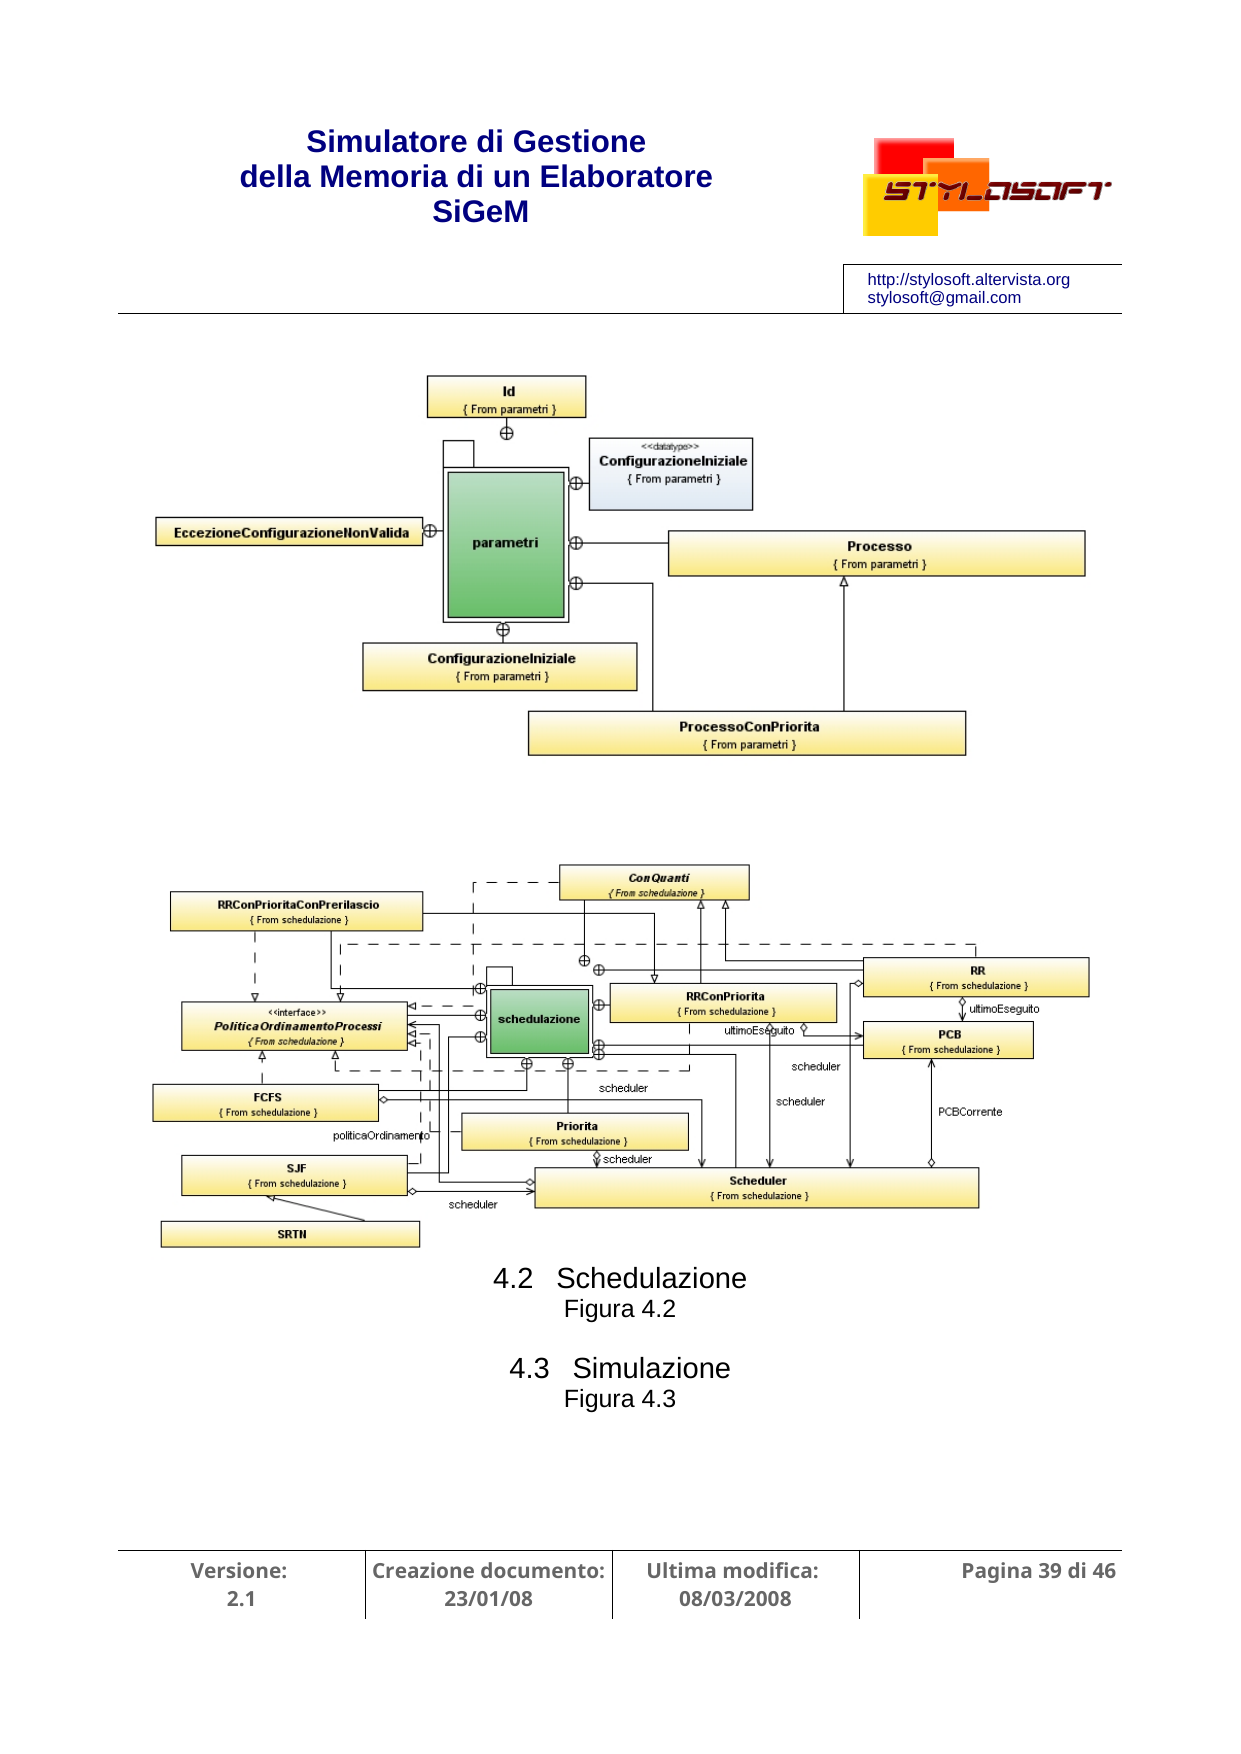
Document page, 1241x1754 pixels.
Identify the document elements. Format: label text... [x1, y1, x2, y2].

subtitle Simulazione Figura 4.3 [118, 1352, 1122, 1412]
picture [136, 356, 1104, 773]
picture [848, 123, 1117, 247]
picture [135, 848, 1105, 1262]
subtitle Schedulazione Figura 4.2 [118, 827, 1122, 1322]
